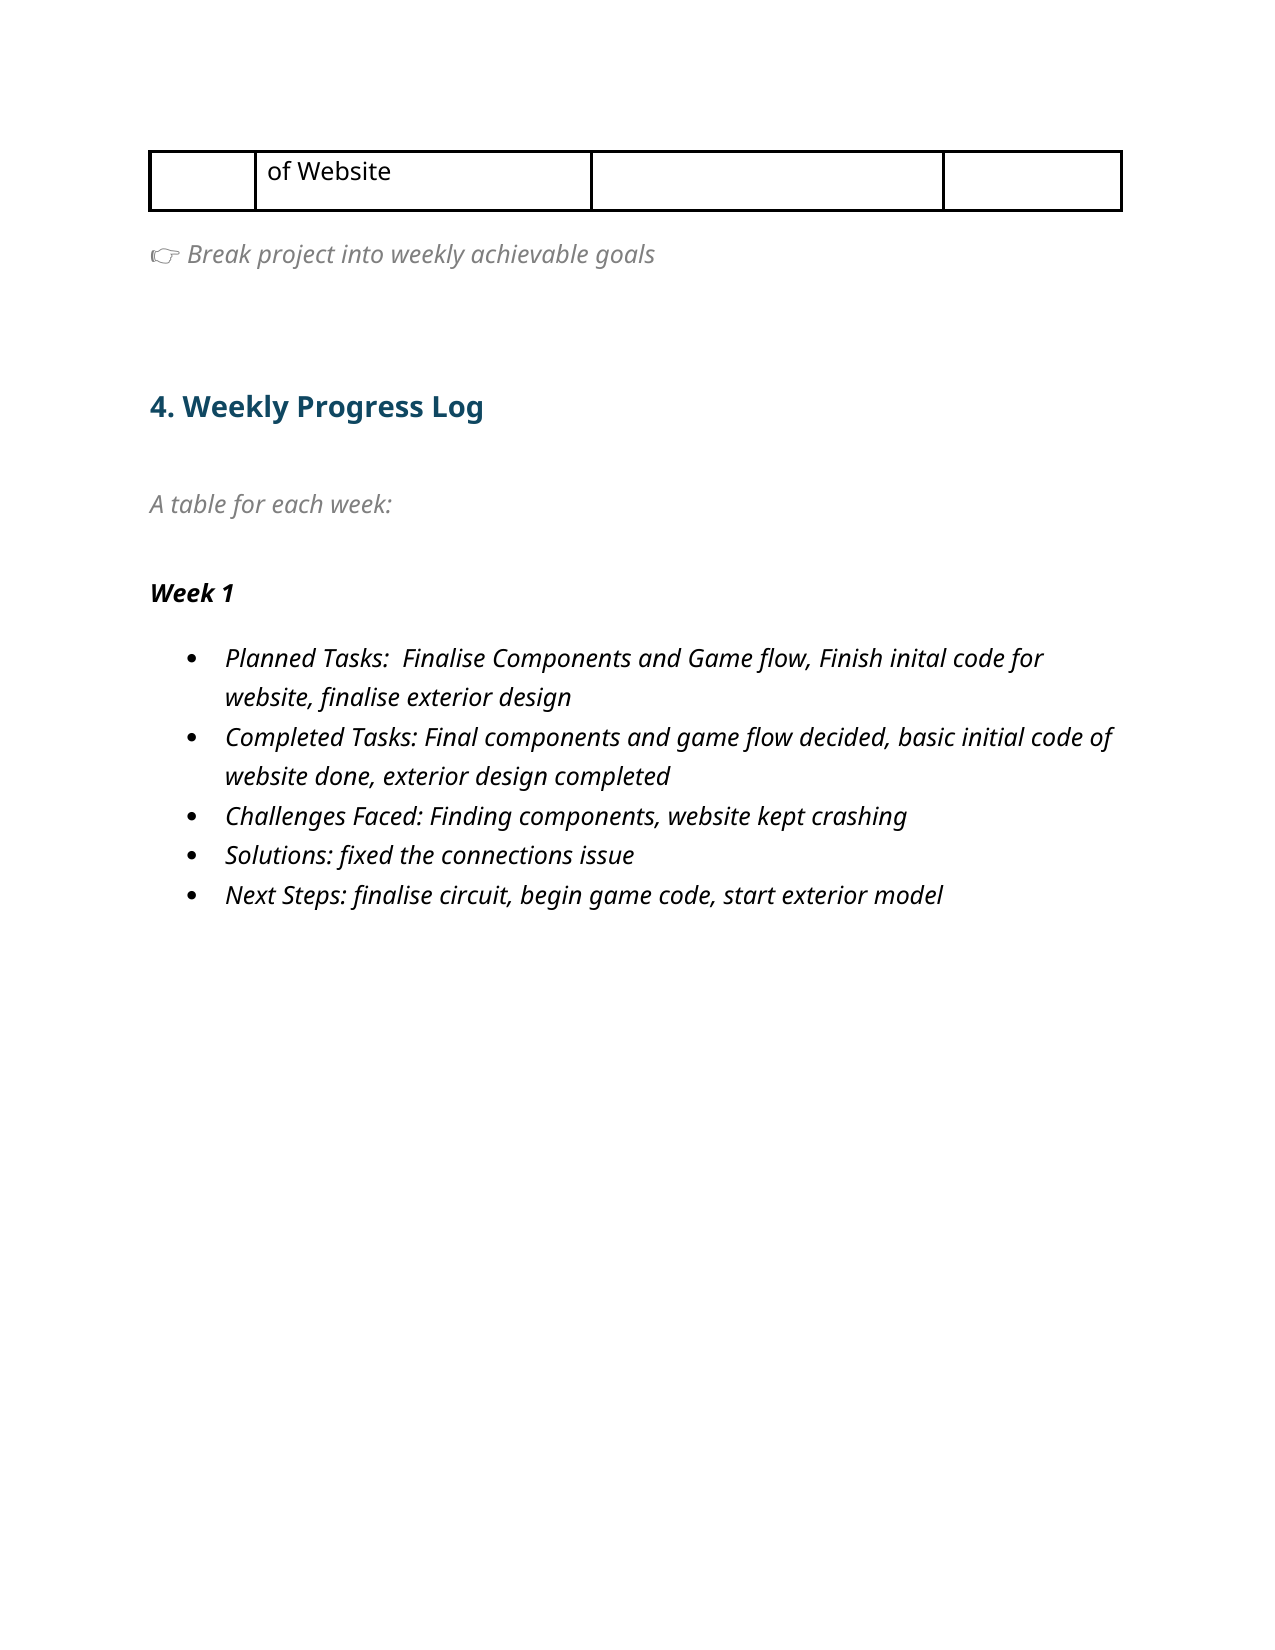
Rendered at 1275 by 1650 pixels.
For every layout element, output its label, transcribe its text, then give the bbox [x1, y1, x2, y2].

list Next Steps: finalise circuit, begin game code, start exterior model [187, 877, 1125, 912]
list Planned Tasks: Finalise Components and Game flow, Finish inital code for website, finalise exterior design [187, 641, 1125, 714]
list Completed Tasks: Final components and game flow decided, basic initial code of website done, exterior design completed [187, 719, 1125, 793]
table_cell [593, 153, 942, 208]
text 👉 Break project into weekly achievable goals [150, 237, 1125, 271]
table_cell [152, 153, 254, 208]
table_cell of Website [257, 153, 590, 208]
list Challenges Faced: Finding components, website kept crashing [187, 798, 1125, 833]
text Week 1 [150, 576, 1125, 610]
subtitle 4. Weekly Progress Log [150, 386, 1125, 426]
text A table for each week: [150, 487, 1125, 521]
table_cell [945, 153, 1120, 208]
list Solutions: fixed the connections issue [187, 838, 1125, 872]
